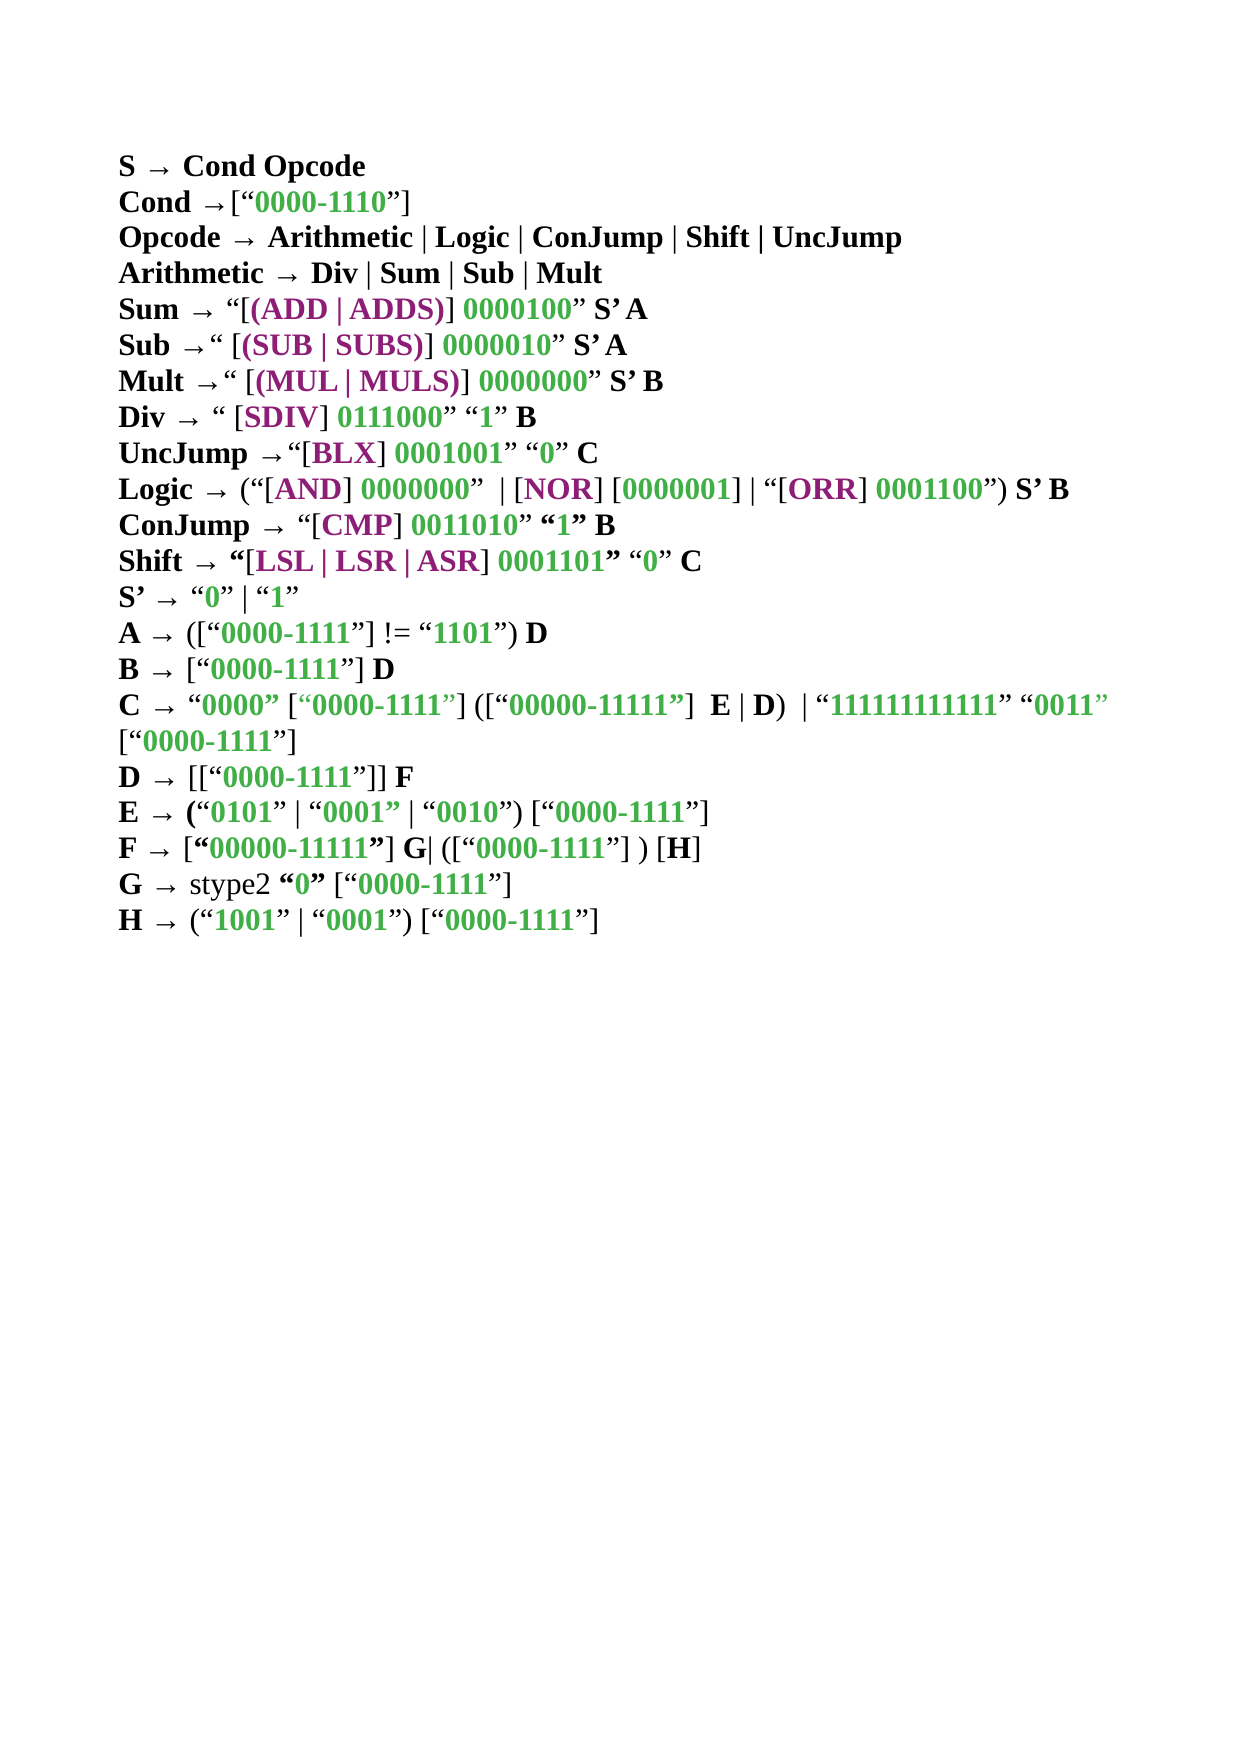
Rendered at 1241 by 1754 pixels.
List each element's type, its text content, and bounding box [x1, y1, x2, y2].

text Logic → (“[AND] 0000000” | [NOR] [0000001] | “[ORR] 0001100”) S’ B [118, 470, 1122, 506]
text C → “0000” [“0000-1111”] ([“00000-11111”] E | D) | “111111111111” “0011” [“0000-1111”] [118, 686, 1122, 758]
text Div → “ [SDIV] 0111000” “1” B [118, 398, 1122, 434]
text Cond →[“0000-1110”] [118, 183, 1122, 219]
text S → Cond Opcode [118, 147, 1122, 183]
text Sum → “[(ADD | ADDS)] 0000100” S’ A [118, 291, 1122, 327]
text S’ → “0” | “1” [118, 578, 1122, 614]
text F → [“00000-11111”] G| ([“0000-1111”] ) [H] [118, 830, 1122, 866]
text G → stype2 “0” [“0000-1111”] [118, 866, 1122, 902]
text UncJump →“[BLX] 0001001” “0” C [118, 434, 1122, 470]
text D → [[“0000-1111”]] F [118, 758, 1122, 794]
text Shift → “[LSL | LSR | ASR] 0001101” “0” C [118, 542, 1122, 578]
text Arithmetic → Div | Sum | Sub | Mult [118, 255, 1122, 291]
text E → (“0101” | “0001” | “0010”) [“0000-1111”] [118, 794, 1122, 830]
text Mult →“ [(MUL | MULS)] 0000000” S’ B [118, 362, 1122, 398]
text ConJump → “[CMP] 0011010” “1” B [118, 506, 1122, 542]
text B → [“0000-1111”] D [118, 650, 1122, 686]
text A → ([“0000-1111”] != “1101”) D [118, 614, 1122, 650]
text Opcode → Arithmetic | Logic | ConJump | Shift | UncJump [118, 219, 1122, 255]
text H → (“1001” | “0001”) [“0000-1111”] [118, 902, 1122, 937]
text Sub →“ [(SUB | SUBS)] 0000010” S’ A [118, 327, 1122, 362]
